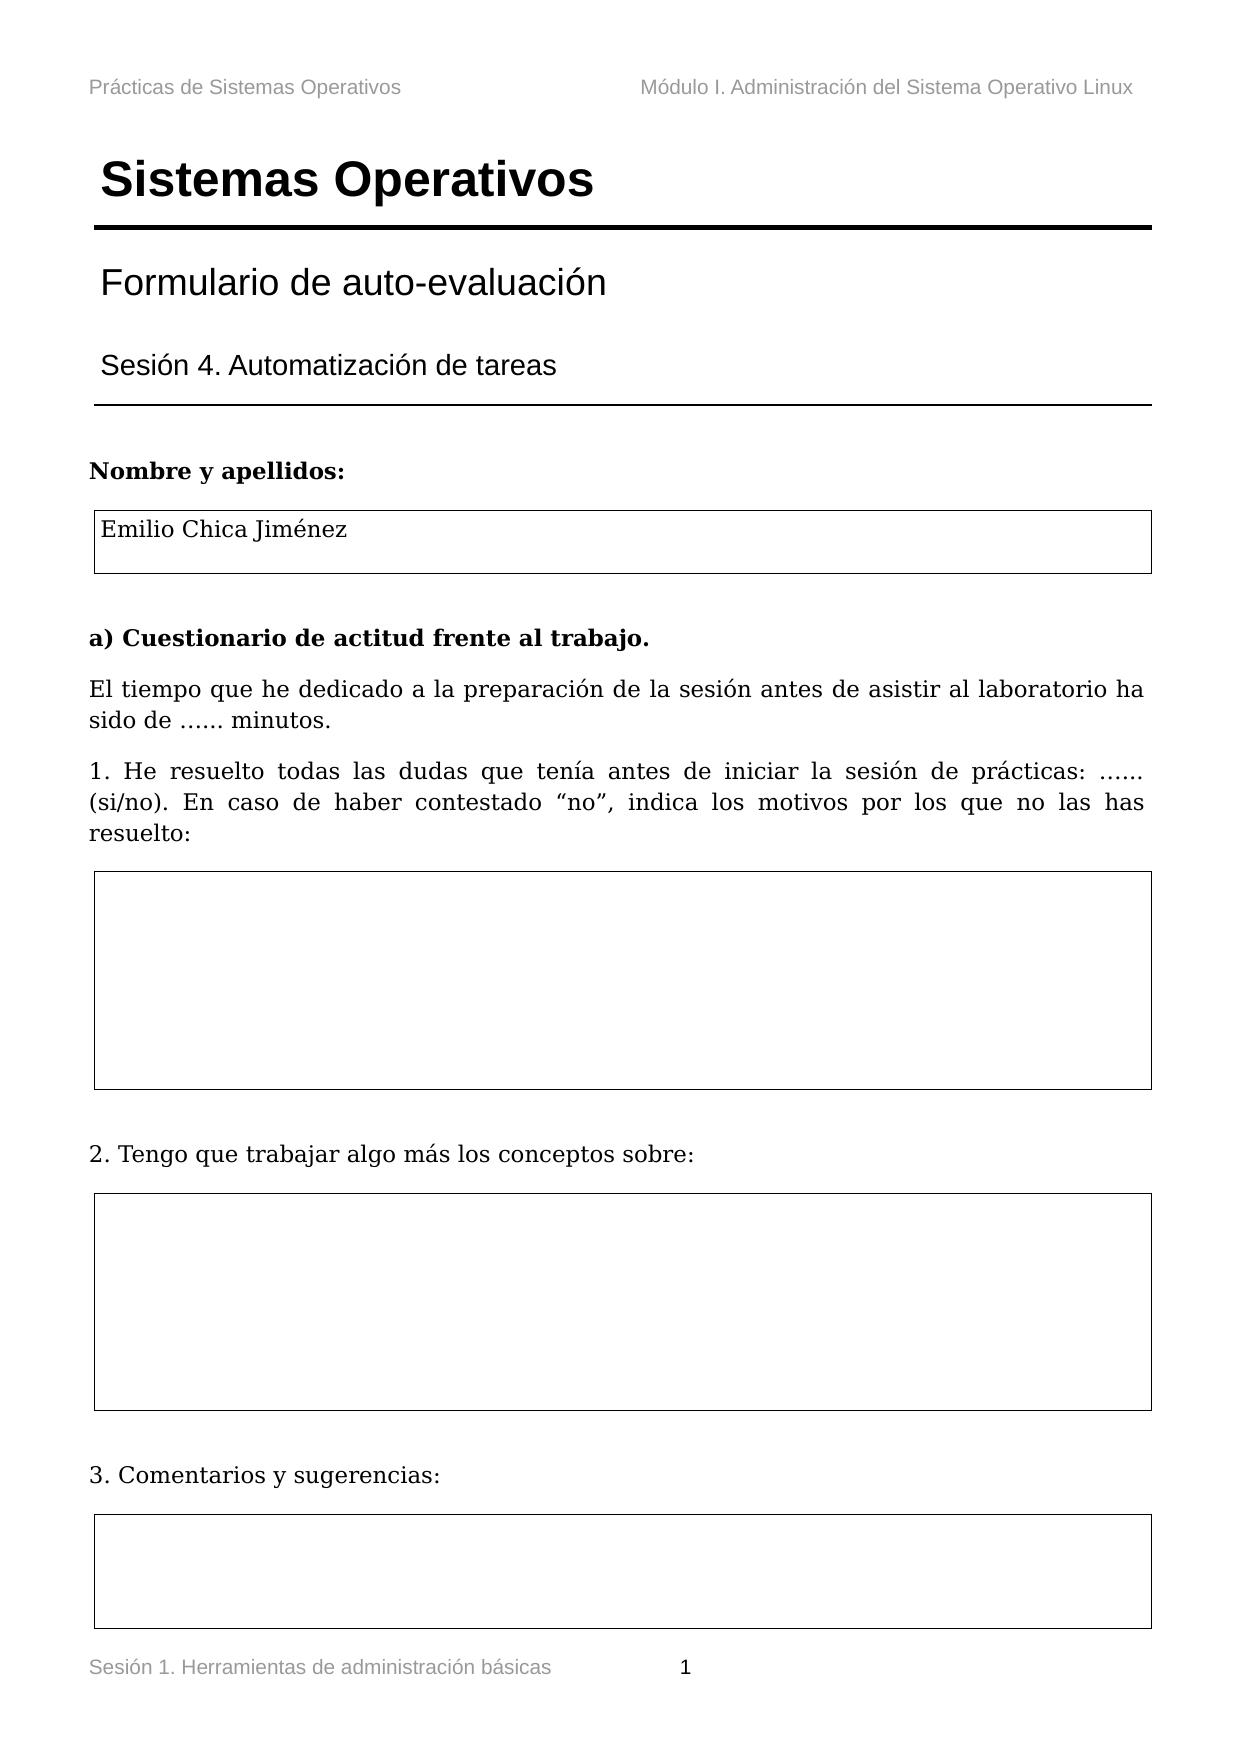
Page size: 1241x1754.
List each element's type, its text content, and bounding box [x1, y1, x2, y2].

text 1. He resuelto todas las dudas que tenía antes de iniciar la sesión de prácticas: …... (si/no). En caso de haber contestado “no”, indica los motivos por los que no las has resuelto: [89, 758, 1146, 846]
text a) Cuestionario de actitud frente al trabajo. [89, 625, 1146, 652]
table_header Formulario de auto-evaluación Sesión 4. Automatización de tareas [94, 230, 1152, 404]
table_header Sistemas Operativos [94, 126, 1152, 225]
table_header Emilio Chica Jiménez [95, 511, 1151, 573]
text Nombre y apellidos: [89, 458, 1146, 485]
table_header [95, 1194, 1151, 1410]
table_header [95, 872, 1151, 1089]
text 2. Tengo que trabajar algo más los conceptos sobre: [89, 1141, 1146, 1168]
text 3. Comentarios y sugerencias: [89, 1462, 1146, 1489]
text El tiempo que he dedicado a la preparación de la sesión antes de asistir al laboratorio ha sido de …... minutos. [89, 676, 1146, 734]
table_header [95, 1515, 1151, 1628]
